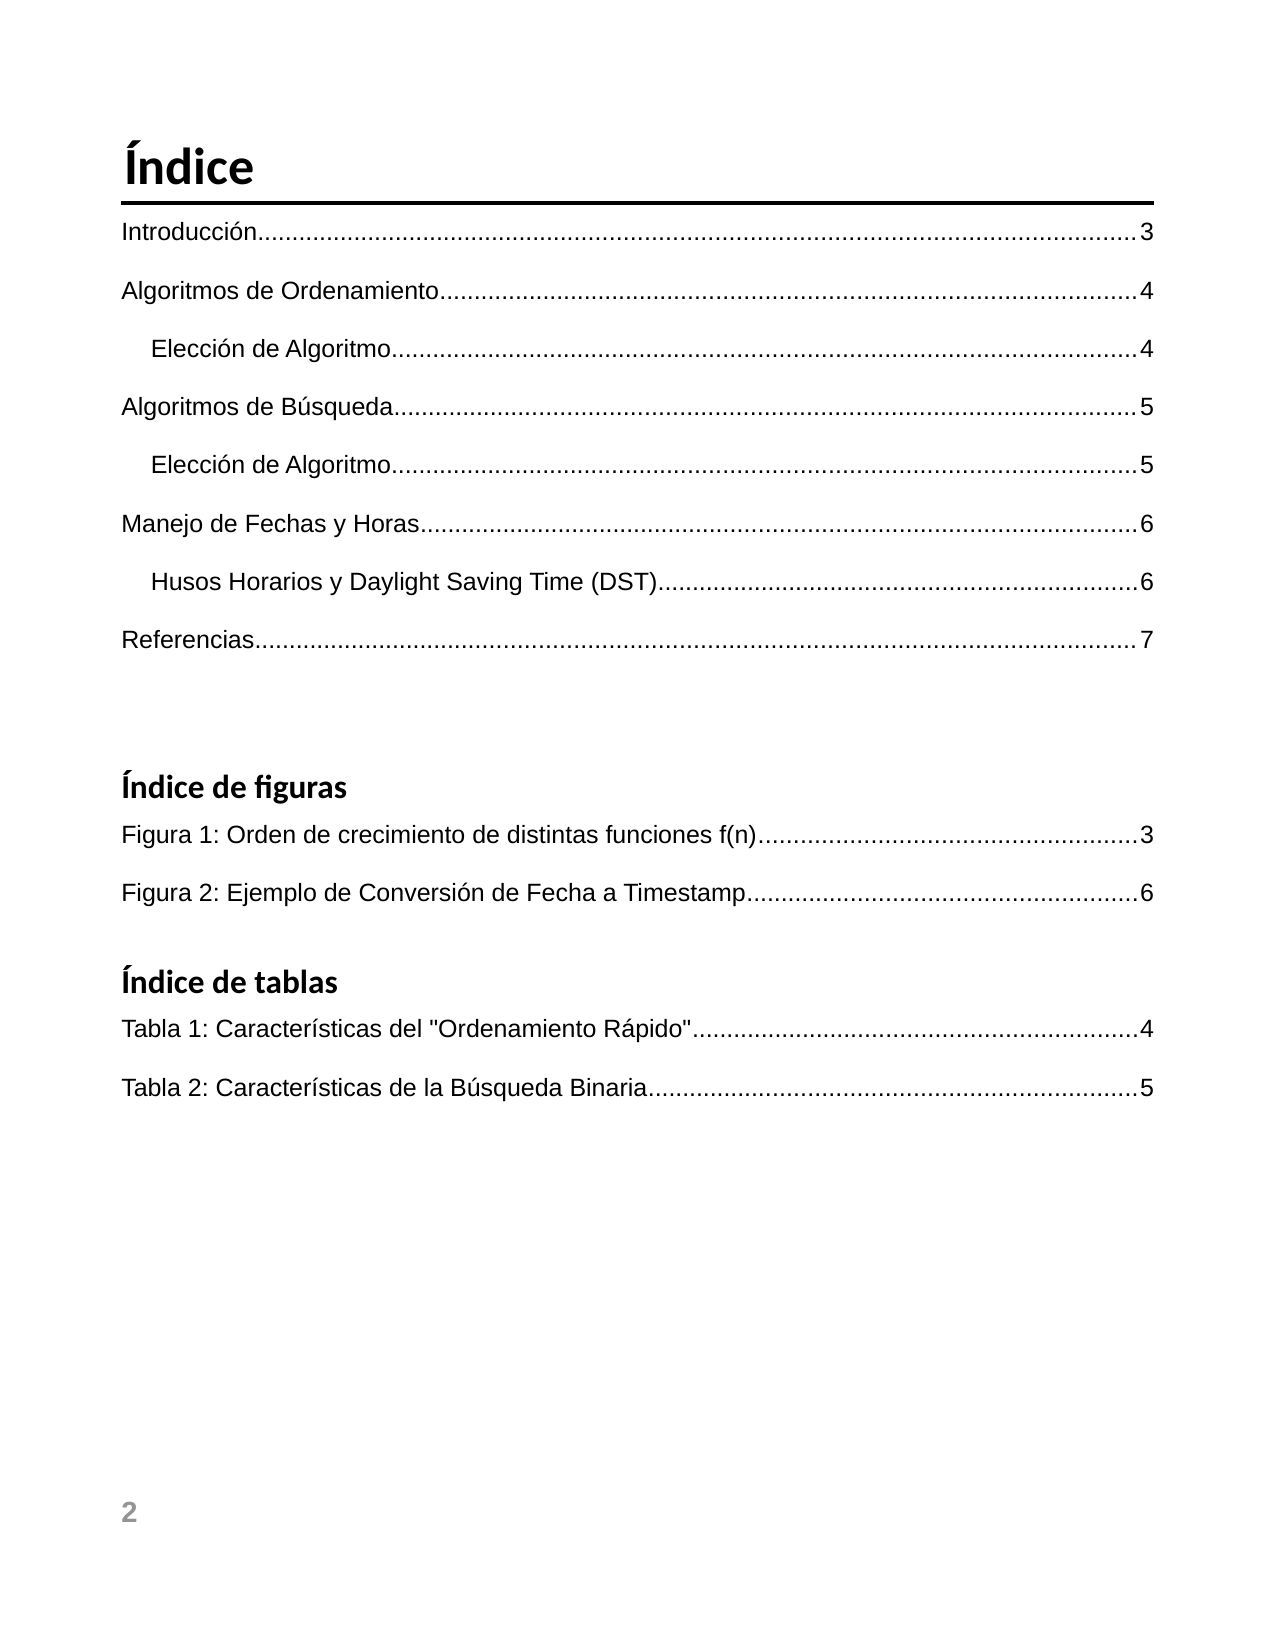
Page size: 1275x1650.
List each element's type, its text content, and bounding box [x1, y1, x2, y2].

subtitle Índice de tablas [121, 961, 1154, 1002]
text Introducción 3 [121, 217, 1154, 246]
text Tabla 1: Características del "Ordenamiento Rápido" 4 [121, 1014, 1154, 1043]
text Figura 2: Ejemplo de Conversión de Fecha a Timestamp 6 [121, 878, 1154, 907]
text Algoritmos de Búsqueda 5 [121, 392, 1154, 421]
text Husos Horarios y Daylight Saving Time (DST) 6 [151, 567, 1154, 596]
text Tabla 2: Características de la Búsqueda Binaria 5 [121, 1073, 1154, 1101]
text Elección de Algoritmo 5 [151, 450, 1154, 479]
text Figura 1: Orden de crecimiento de distintas funciones f(n) 3 [121, 820, 1154, 848]
subtitle Índice [121, 131, 1154, 201]
text Manejo de Fechas y Horas 6 [121, 508, 1154, 537]
text Elección de Algoritmo 4 [151, 334, 1154, 363]
text Referencias 7 [121, 625, 1154, 654]
subtitle Índice de figuras [121, 766, 1154, 807]
text Algoritmos de Ordenamiento 4 [121, 276, 1154, 304]
